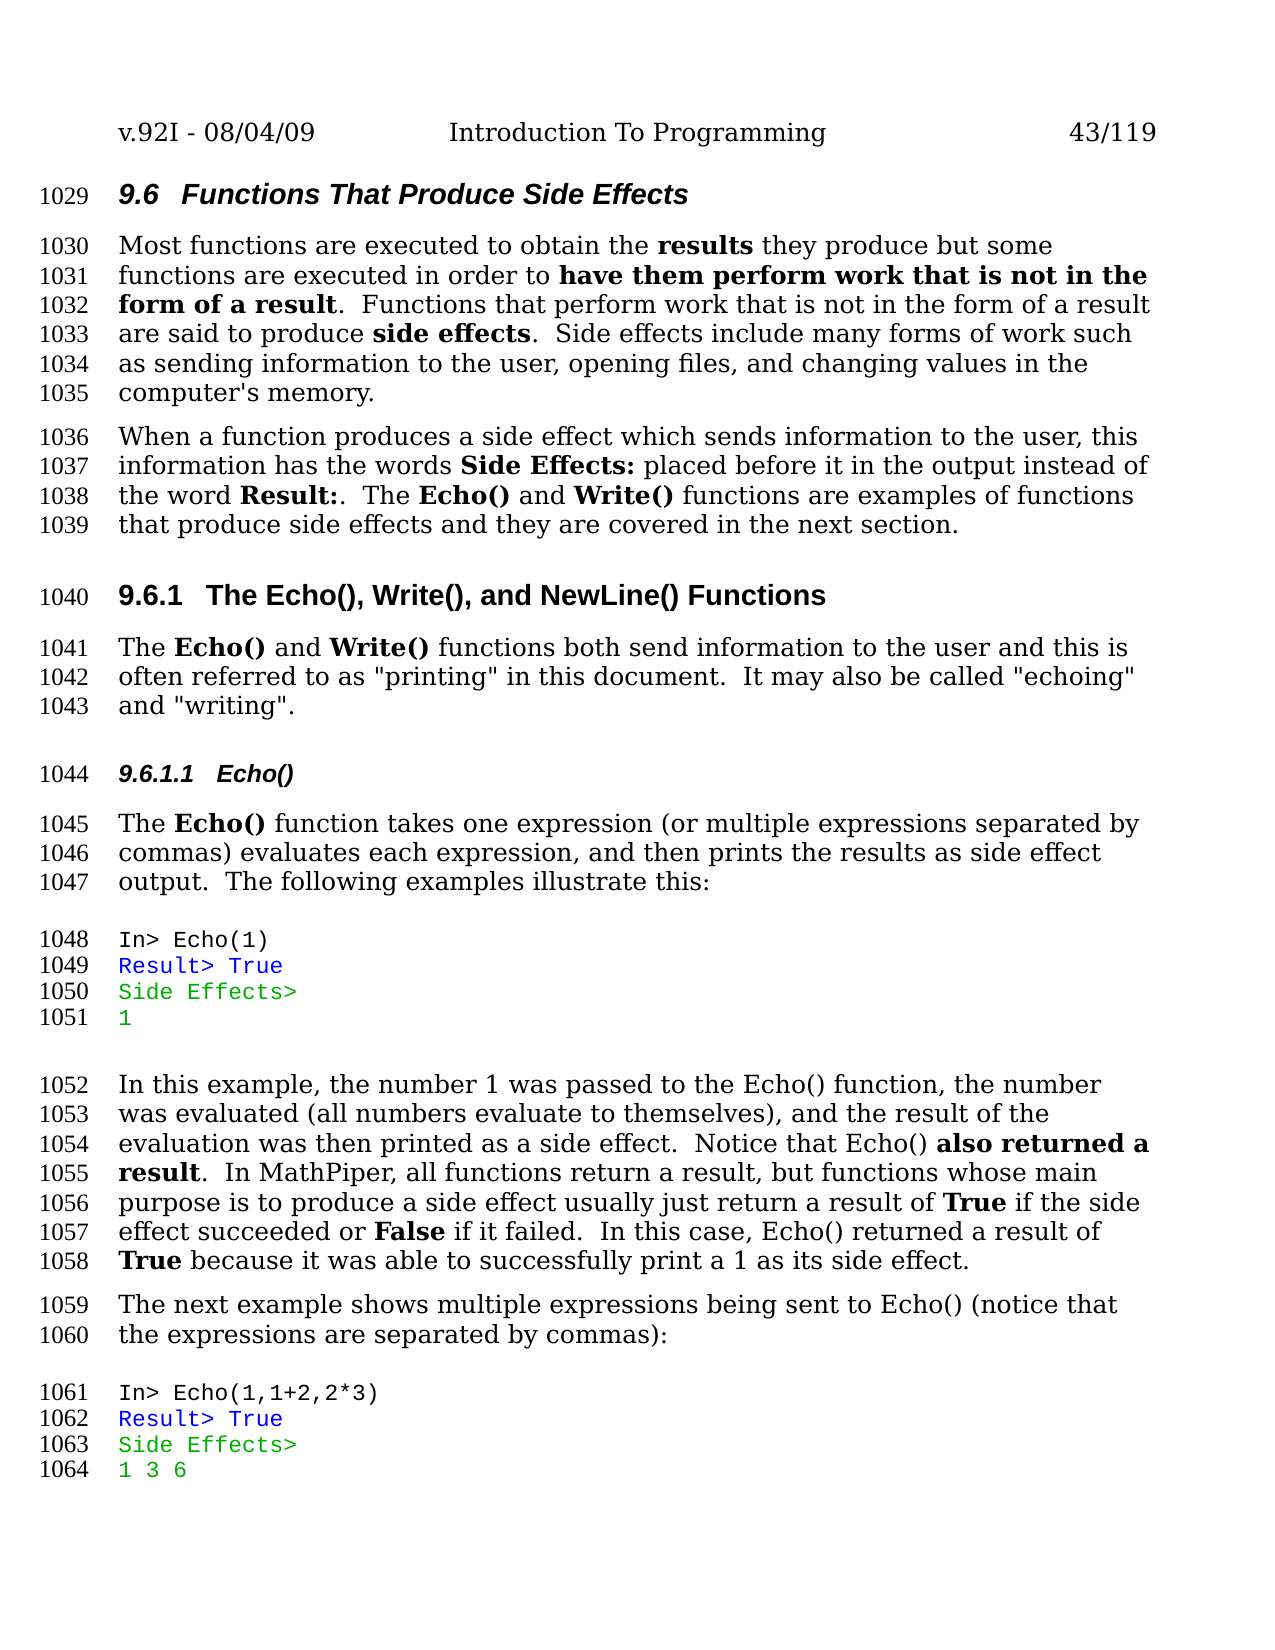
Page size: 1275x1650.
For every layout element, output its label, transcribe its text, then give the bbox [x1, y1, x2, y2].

text Most functions are executed to obtain the results they produce but some functions are executed in order to have them perform work that is not in the form of a result. Functions that perform work that is not in the form of a result are said to produce side effects. Side effects include many forms of work such as sending information to the user, opening files, and changing values in the computer's memory. [118, 231, 1157, 407]
text In> Echo(1,1+2,2*3) [118, 1381, 1157, 1407]
text Side Effects> [118, 1433, 1157, 1459]
subtitle The Echo(), Write(), and NewLine() Functions [118, 578, 1157, 612]
text Result> True [118, 1407, 1157, 1433]
text 1 [118, 1006, 1157, 1032]
text When a function produces a side effect which sends information to the user, this information has the words Side Effects: placed before it in the output instead of the word Result:. The Echo() and Write() functions are examples of functions that produce side effects and they are covered in the next section. [118, 422, 1157, 539]
text In this example, the number 1 was passed to the Echo() function, the number was evaluated (all numbers evaluate to themselves), and the result of the evaluation was then printed as a side effect. Notice that Echo() also returned a result. In MathPiper, all functions return a result, but functions whose main purpose is to produce a side effect usually just return a result of True if the side effect succeeded or False if it failed. In this case, Echo() returned a result of True because it was able to successfully print a 1 as its side effect. [118, 1071, 1157, 1276]
text Result> True [118, 954, 1157, 981]
subtitle Functions That Produce Side Effects [118, 177, 1157, 210]
subtitle Echo() [118, 759, 1157, 788]
text 1 3 6 [118, 1459, 1157, 1485]
text The next example shows multiple expressions being sent to Echo() (notice that the expressions are separated by commas): [118, 1291, 1157, 1349]
text The Echo() and Write() functions both send information to the user and this is often referred to as "printing" in this document. It may also be called "echoing" and "writing". [118, 633, 1157, 720]
text The Echo() function takes one expression (or multiple expressions separated by commas) evaluates each expression, and then prints the results as side effect output. The following examples illustrate this: [118, 809, 1157, 897]
text Side Effects> [118, 981, 1157, 1006]
text In> Echo(1) [118, 929, 1157, 954]
